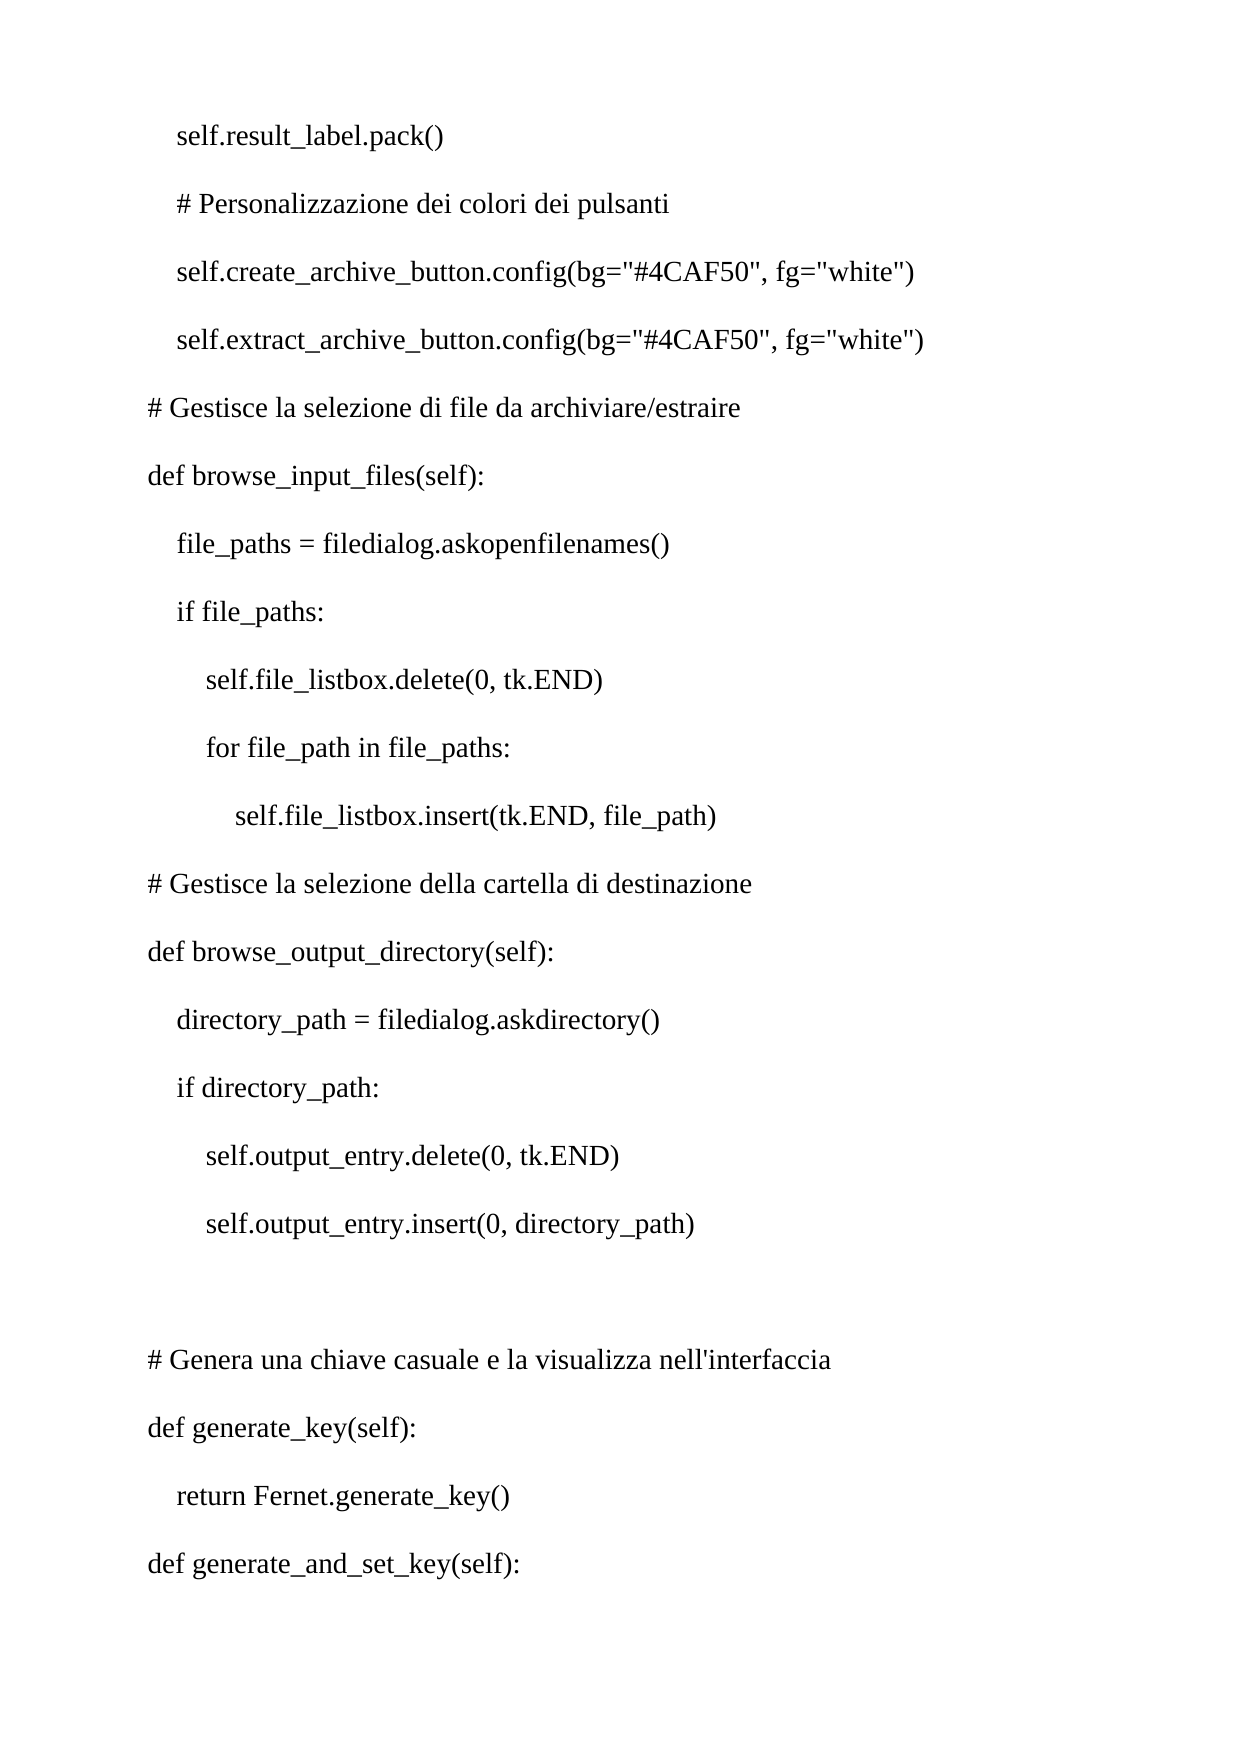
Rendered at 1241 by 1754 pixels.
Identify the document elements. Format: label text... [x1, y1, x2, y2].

text # Gestisce la selezione della cartella di destinazione [118, 866, 1122, 900]
text if directory_path: [118, 1070, 1122, 1104]
text if file_paths: [118, 594, 1122, 628]
text # Genera una chiave casuale e la visualizza nell'interfaccia [118, 1342, 1122, 1376]
text return Fernet.generate_key() [118, 1478, 1122, 1512]
text self.output_entry.insert(0, directory_path) [118, 1206, 1122, 1240]
text self.file_listbox.insert(tk.END, file_path) [118, 798, 1122, 832]
text file_paths = filedialog.askopenfilenames() [118, 526, 1122, 560]
text # Gestisce la selezione di file da archiviare/estraire [118, 390, 1122, 424]
text self.file_listbox.delete(0, tk.END) [118, 662, 1122, 696]
text for file_path in file_paths: [118, 730, 1122, 764]
text self.output_entry.delete(0, tk.END) [118, 1138, 1122, 1172]
text self.result_label.pack() [118, 118, 1122, 152]
text self.create_archive_button.config(bg="#4CAF50", fg="white") [118, 254, 1122, 288]
text def generate_key(self): [118, 1411, 1122, 1444]
text def browse_output_directory(self): [118, 934, 1122, 968]
text self.extract_archive_button.config(bg="#4CAF50", fg="white") [118, 322, 1122, 356]
text directory_path = filedialog.askdirectory() [118, 1002, 1122, 1036]
text def generate_and_set_key(self): [118, 1547, 1122, 1580]
text def browse_input_files(self): [118, 458, 1122, 492]
text # Personalizzazione dei colori dei pulsanti [118, 186, 1122, 220]
